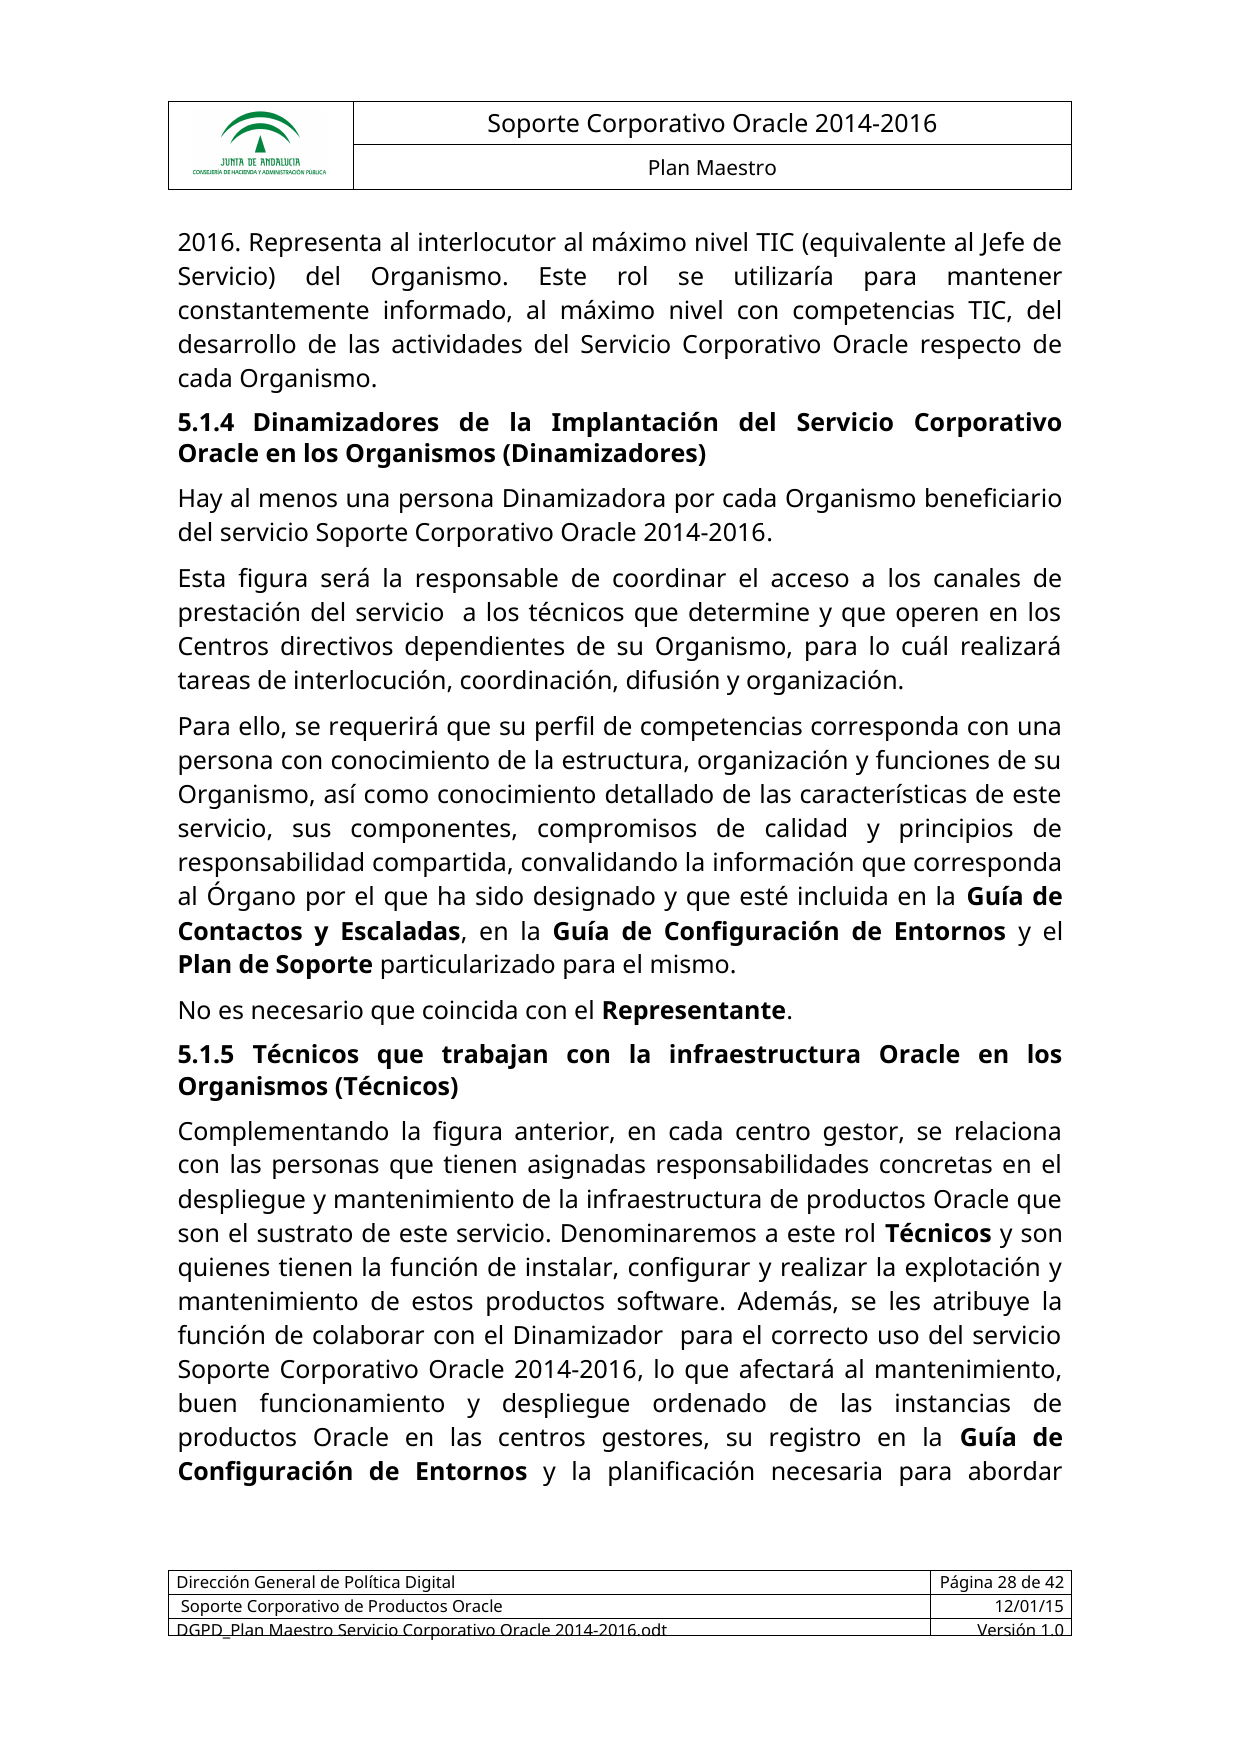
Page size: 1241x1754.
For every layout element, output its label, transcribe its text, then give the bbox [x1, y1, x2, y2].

subtitle Técnicos que trabajan con la infraestructura Oracle en los Organismos (Técnicos) [177, 1039, 1063, 1101]
text Complementando la figura anterior, en cada centro gestor, se relaciona con las personas que tienen asignadas responsabilidades concretas en el despliegue y mantenimiento de la infraestructura de productos Oracle que son el sustrato de este servicio. Denominaremos a este rol Técnicos y son quienes tienen la función de instalar, configurar y realizar la explotación y mantenimiento de estos productos software. Además, se les atribuye la función de colaborar con el Dinamizador para el correcto uso del servicio Soporte Corporativo Oracle 2014-2016, lo que afectará al mantenimiento, buen funcionamiento y despliegue ordenado de las instancias de productos Oracle en las centros gestores, su registro en la Guía de Configuración de Entornos y la planificación necesaria para abordar [177, 1113, 1063, 1488]
picture [192, 110, 327, 175]
subtitle Dinamizadores de la Implantación del Servicio Corporativo Oracle en los Organismos (Dinamizadores) [177, 407, 1063, 469]
text No es necesario que coincida con el Representante. [177, 993, 1063, 1027]
text 2016. Representa al interlocutor al máximo nivel TIC (equivalente al Jefe de Servicio) del Organismo. Este rol se utilizaría para mantener constantemente informado, al máximo nivel con competencias TIC, del desarrollo de las actividades del Servicio Corporativo Oracle respecto de cada Organismo. [177, 224, 1063, 395]
text Esta figura será la responsable de coordinar el acceso a los canales de prestación del servicio a los técnicos que determine y que operen en los Centros directivos dependientes de su Organismo, para lo cuál realizará tareas de interlocución, coordinación, difusión y organización. [177, 561, 1063, 697]
text Hay al menos una persona Dinamizadora por cada Organismo beneficiario del servicio Soporte Corporativo Oracle 2014-2016. [177, 481, 1063, 549]
text Para ello, se requerirá que su perfil de competencias corresponda con una persona con conocimiento de la estructura, organización y funciones de su Organismo, así como conocimiento detallado de las características de este servicio, sus componentes, compromisos de calidad y principios de responsabilidad compartida, convalidando la información que corresponda al Órgano por el que ha sido designado y que esté incluida en la Guía de Contactos y Escaladas, en la Guía de Configuración de Entornos y el Plan de Soporte particularizado para el mismo. [177, 709, 1063, 981]
